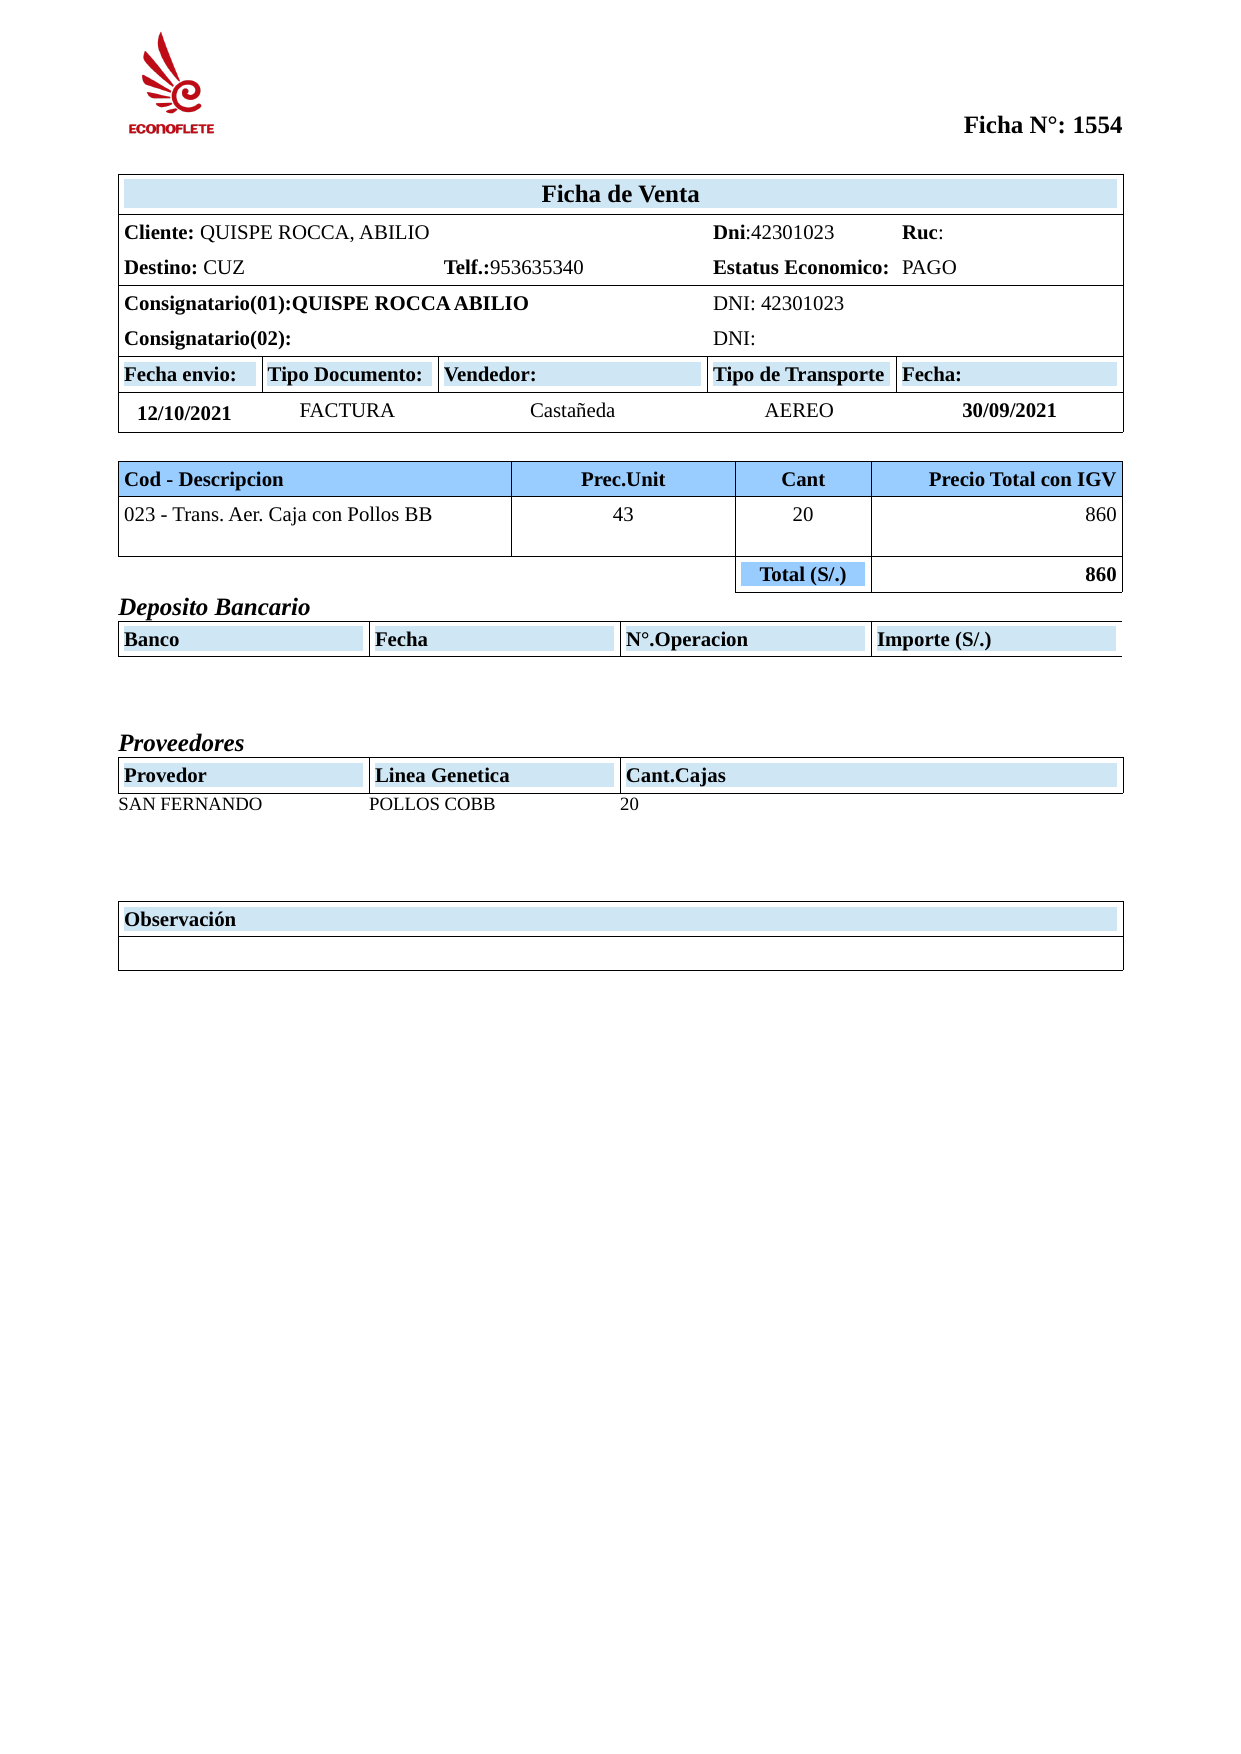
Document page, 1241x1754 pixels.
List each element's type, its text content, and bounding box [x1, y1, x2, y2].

table_cell 860 [872, 557, 1122, 592]
table_cell [118, 815, 369, 836]
table_cell [118, 557, 511, 592]
table_cell Fecha envio: [119, 357, 262, 392]
table_cell POLLOS COBB [369, 794, 620, 814]
table_cell PAGO [896, 249, 1123, 285]
table_header Precio Total con IGV [872, 462, 1122, 496]
table_cell [871, 657, 1122, 680]
table_cell 30/09/2021 [896, 393, 1123, 432]
table_header Cant [736, 462, 871, 496]
table_cell Tipo Documento: [263, 357, 438, 392]
table_header Ficha de Venta [119, 175, 1123, 214]
table_cell Consignatario(02): [119, 321, 707, 356]
table_cell [369, 836, 620, 858]
table_cell 12/10/2021 [119, 393, 262, 432]
table_cell [871, 705, 1122, 728]
table_cell [118, 705, 369, 728]
table_cell AEREO [707, 393, 896, 432]
table_cell 43 [512, 497, 735, 556]
table_cell Castañeda [438, 393, 707, 432]
table_cell [369, 657, 620, 680]
table_cell [119, 937, 1123, 969]
table_cell Dni:42301023 [707, 215, 896, 249]
table_cell [871, 680, 1122, 704]
table_cell [620, 879, 1123, 901]
table_cell Consignatario(01):QUISPE ROCCA ABILIO [119, 286, 707, 321]
table_header Importe (S/.) [872, 622, 1122, 656]
table_cell [369, 705, 620, 728]
table_cell [118, 858, 369, 879]
table_cell Ruc: [896, 215, 1123, 249]
table_cell SAN FERNANDO [118, 794, 369, 814]
table_cell Tipo de Transporte [708, 357, 896, 392]
table_header Provedor [119, 758, 369, 793]
table_header N°.Operacion [621, 622, 871, 656]
text Proveedores [118, 728, 1122, 757]
table_cell [369, 879, 620, 901]
table_cell Vendedor: [439, 357, 707, 392]
table_cell [118, 657, 369, 680]
table_cell [369, 680, 620, 704]
table_cell [369, 815, 620, 836]
table_cell Cliente: QUISPE ROCCA, ABILIO [119, 215, 707, 249]
table_cell [118, 680, 369, 704]
table_cell DNI: 42301023 [707, 286, 1123, 321]
table_header Cod - Descripcion [119, 462, 511, 496]
table_header Fecha [370, 622, 620, 656]
table_cell Total (S/.) [736, 557, 871, 592]
table_header Observación [119, 902, 1123, 936]
table_cell [118, 879, 369, 901]
table_cell [511, 557, 735, 592]
table_cell [620, 858, 1123, 879]
table_header Banco [119, 622, 369, 656]
table_cell FACTURA [262, 393, 438, 432]
text Deposito Bancario [118, 592, 1122, 621]
table_cell Fecha: [897, 357, 1123, 392]
table_cell 20 [736, 497, 871, 556]
table_cell 023 - Trans. Aer. Caja con Pollos BB [119, 497, 511, 556]
table_cell [620, 680, 871, 704]
table_cell [620, 836, 1123, 858]
table_cell 860 [872, 497, 1122, 556]
table_cell [620, 705, 871, 728]
table_cell Destino: CUZ [119, 249, 438, 285]
table_cell DNI: [707, 321, 1123, 356]
table_cell Telf.:953635340 [438, 249, 707, 285]
table_header Prec.Unit [512, 462, 735, 496]
table_cell 20 [620, 794, 1123, 814]
picture [118, 31, 225, 134]
table_header Cant.Cajas [621, 758, 1123, 793]
table_header Linea Genetica [370, 758, 620, 793]
table_cell [369, 858, 620, 879]
table_cell [118, 836, 369, 858]
table_cell [620, 657, 871, 680]
table_cell [620, 815, 1123, 836]
table_cell Estatus Economico: [707, 249, 896, 285]
